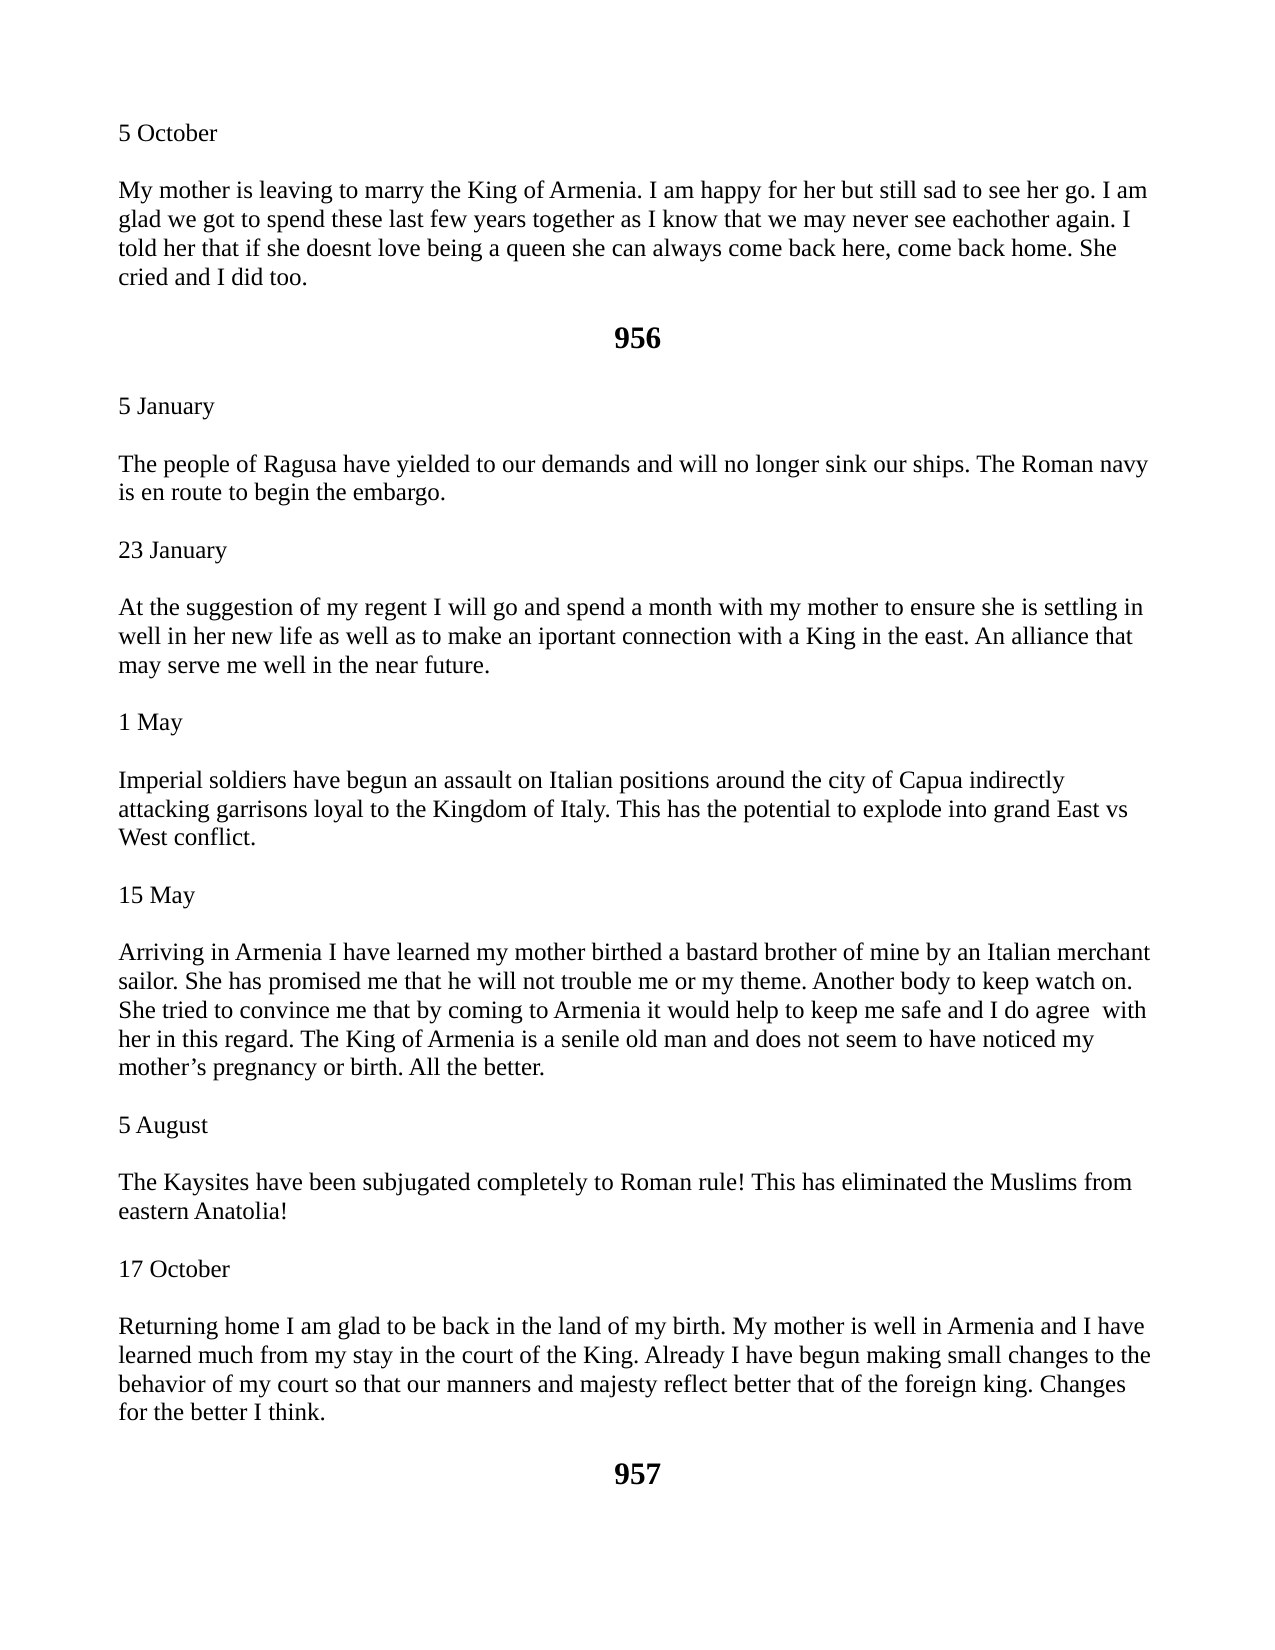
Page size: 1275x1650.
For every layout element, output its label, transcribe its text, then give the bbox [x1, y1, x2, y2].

text 957 [118, 1455, 1157, 1491]
text 17 October [118, 1254, 1157, 1282]
text 15 May [118, 880, 1157, 909]
text The people of Ragusa have yielded to our demands and will no longer sink our ships. The Roman navy is en route to begin the embargo. [118, 449, 1157, 506]
text The Kaysites have been subjugated completely to Roman rule! This has eliminated the Muslims from eastern Anatolia! [118, 1167, 1157, 1225]
text 5 August [118, 1110, 1157, 1139]
text Returning home I am glad to be back in the land of my birth. My mother is well in Armenia and I have learned much from my stay in the court of the King. Already I have begun making small changes to the behavior of my court so that our manners and majesty reflect better that of the foreign king. Changes for the better I think. [118, 1311, 1157, 1426]
text 5 January [118, 391, 1157, 420]
text At the suggestion of my regent I will go and spend a month with my mother to ensure she is settling in well in her new life as well as to make an iportant connection with a King in the east. An alliance that may serve me well in the near future. [118, 592, 1157, 679]
text Imperial soldiers have begun an assault on Italian positions around the city of Capua indirectly attacking garrisons loyal to the Kingdom of Italy. This has the potential to explode into grand East vs West conflict. [118, 765, 1157, 851]
text 956 [118, 319, 1157, 355]
text Arriving in Armenia I have learned my mother birthed a bastard brother of mine by an Italian merchant sailor. She has promised me that he will not trouble me or my theme. Another body to keep watch on. She tried to convince me that by coming to Armenia it would help to keep me safe and I do agree with her in this regard. The King of Armenia is a senile old man and does not seem to have noticed my mother’s pregnancy or birth. All the better. [118, 937, 1157, 1081]
text 1 May [118, 707, 1157, 736]
text My mother is leaving to marry the King of Armenia. I am happy for her but still sad to see her go. I am glad we got to spend these last few years together as I know that we may never see eachother again. I told her that if she doesnt love being a queen she can always come back here, come back home. She cried and I did too. [118, 176, 1157, 291]
text 23 January [118, 535, 1157, 564]
text 5 October [118, 118, 1157, 147]
